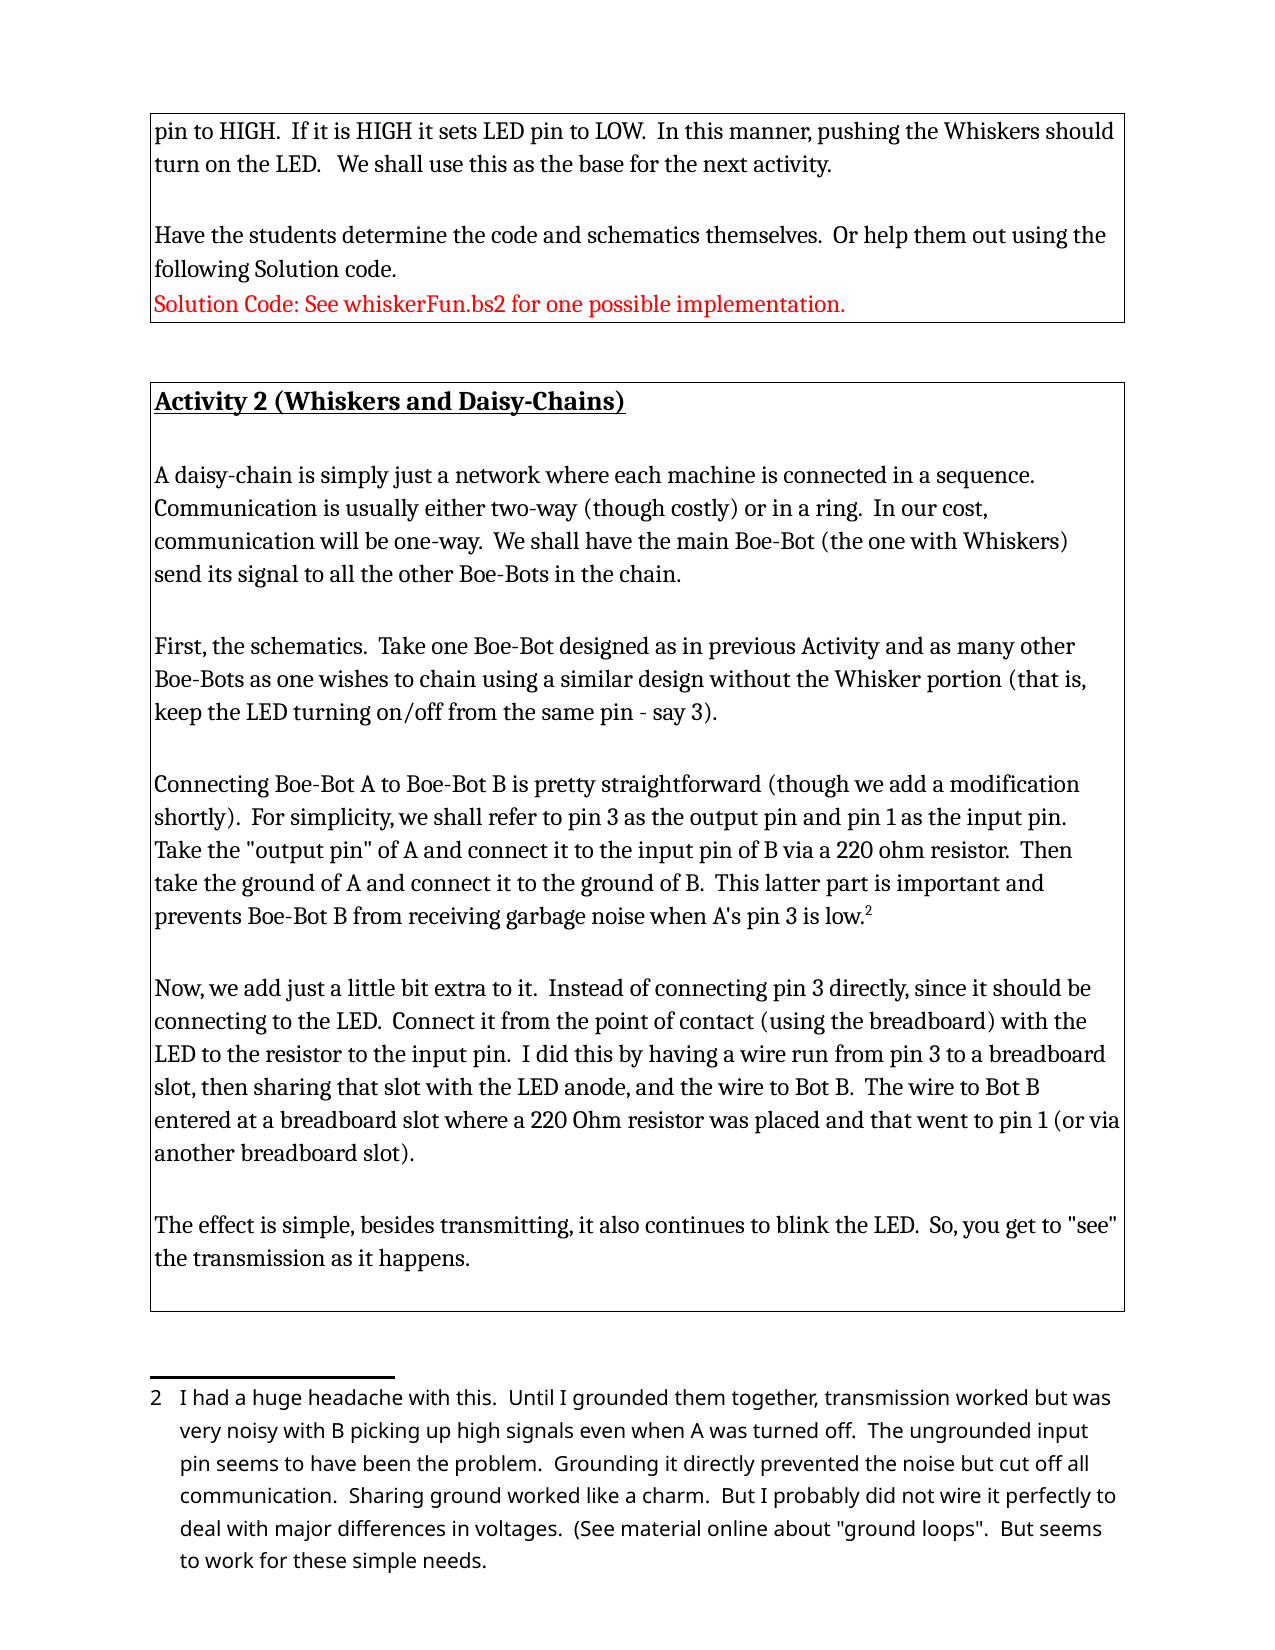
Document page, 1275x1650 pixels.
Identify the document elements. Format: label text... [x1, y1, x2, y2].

text I had a huge headache with this. Until I grounded them together, transmission worked but was very noisy with B picking up high signals even when A was turned off. The ungrounded input pin seems to have been the problem. Grounding it directly prevented the noise but cut off all communication. Sharing ground worked like a charm. But I probably did not wire it perfectly to deal with major differences in voltages. (See material online about "ground loops". But seems to work for these simple needs. [150, 1383, 1125, 1575]
text Now, we add just a little bit extra to it. Instead of connecting pin 3 directly, since it should be connecting to the LED. Connect it from the point of contact (using the breadboard) with the LED to the resistor to the input pin. I did this by having a wire run from pin 3 to a breadboard slot, then sharing that slot with the LED anode, and the wire to Bot B. The wire to Bot B entered at a breadboard slot where a 220 Ohm resistor was placed and that went to pin 1 (or via another breadboard slot). [151, 970, 1124, 1168]
text Have the students determine the code and schematics themselves. Or help them out using the following Solution code. [151, 217, 1124, 283]
text Solution Code: See whiskerFun.bs2 for one possible implementation. [151, 286, 1124, 322]
text Connecting Boe-Bot A to Boe-Bot B is pretty straightforward (though we add a modification shortly). For simplicity, we shall refer to pin 3 as the output pin and pin 1 as the input pin. Take the "output pin" of A and connect it to the input pin of B via a 220 ohm resistor. Then take the ground of A and connect it to the ground of B. This latter part is important and prevents Boe-Bot B from receiving garbage noise when A's pin 3 is low. [151, 766, 1124, 931]
text pin to HIGH. If it is HIGH it sets LED pin to LOW. In this manner, pushing the Whiskers should turn on the LED. We shall use this as the base for the next activity. [151, 114, 1124, 178]
text A daisy-chain is simply just a network where each machine is connected in a sequence. Communication is usually either two-way (though costly) or in a ring. In our cost, communication will be one-way. We shall have the main Boe-Bot (the one with Whiskers) send its signal to all the other Boe-Bots in the chain. [151, 457, 1124, 589]
text The effect is simple, besides transmitting, it also continues to blink the LED. So, you get to "see" the transmission as it happens. [151, 1207, 1124, 1272]
text Activity 2 (Whiskers and Daisy-Chains) [151, 383, 1124, 417]
text First, the schematics. Take one Boe-Bot designed as in previous Activity and as many other Boe-Bots as one wishes to chain using a similar design without the Whisker portion (that is, keep the LED turning on/off from the same pin - say 3). [151, 628, 1124, 727]
